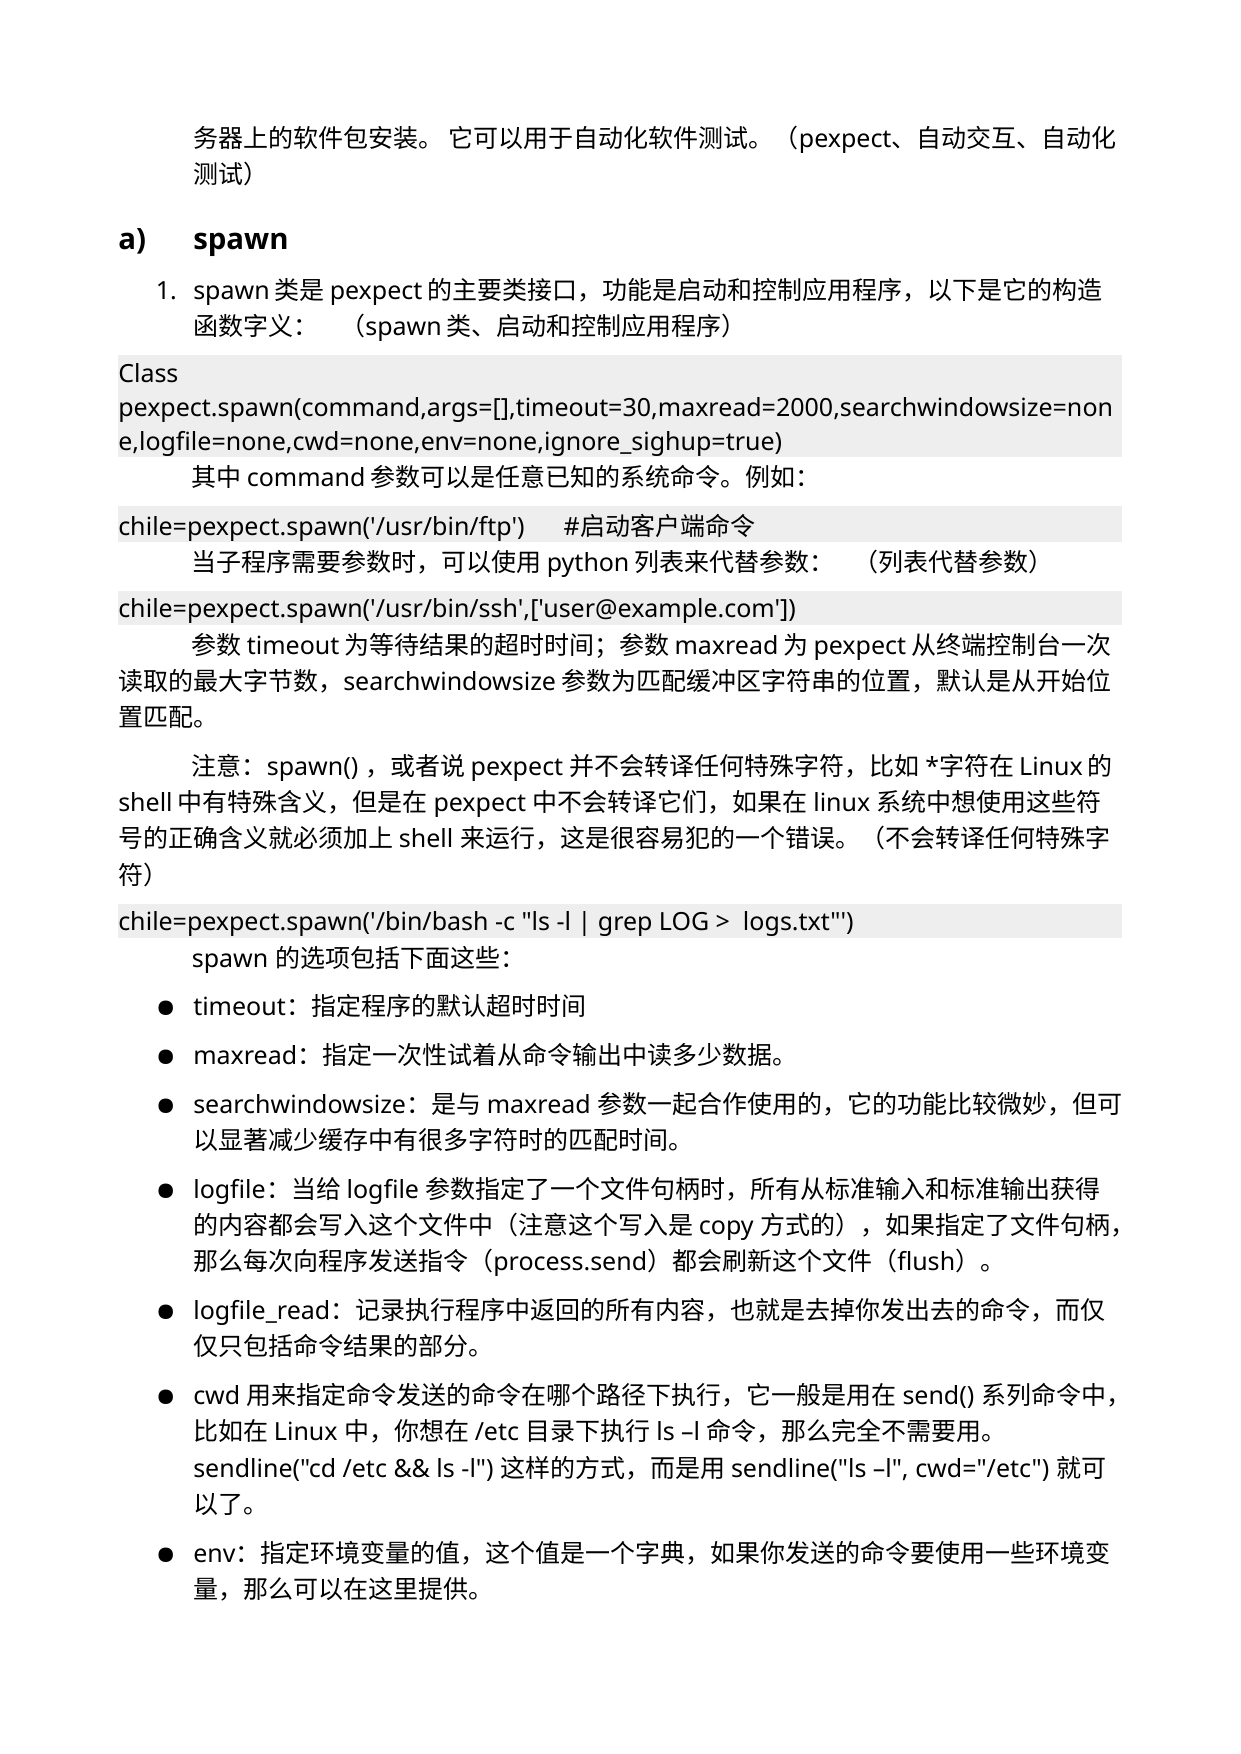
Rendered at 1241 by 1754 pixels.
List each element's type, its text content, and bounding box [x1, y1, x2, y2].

text 当子程序需要参数时，可以使用python列表来代替参数： （列表代替参数） [118, 542, 1122, 579]
text 其中command参数可以是任意已知的系统命令。例如： [118, 457, 1122, 494]
table_header chile=pexpect.spawn('/bin/bash -c "ls -l | grep LOG > logs.txt"') [118, 904, 1122, 938]
list env：指定环境变量的值，这个值是一个字典，如果你发送的命令要使用一些环境变量，那么可以在这里提供。 [156, 1533, 1122, 1606]
list cwd 用来指定命令发送的命令在哪个路径下执行，它一般是用在 send() 系列命令中，比如在 Linux 中，你想在 /etc 目录下执行 ls –l 命令，那么完全不需要用。 sendline("cd /etc && ls -l") 这样的方式，而是用 sendline("ls –l", cwd="/etc") 就可以了。 [156, 1376, 1122, 1521]
table_header chile=pexpect.spawn('/usr/bin/ftp') #启动客户端命令 [118, 506, 1122, 542]
list maxread：指定一次性试着从命令输出中读多少数据。 [156, 1036, 1122, 1072]
list searchwindowsize：是与 maxread 参数一起合作使用的，它的功能比较微妙，但可以显著减少缓存中有很多字符时的匹配时间。 [156, 1084, 1122, 1157]
text spawn 的选项包括下面这些： [118, 938, 1122, 974]
list spawn类是pexpect的主要类接口，功能是启动和控制应用程序，以下是它的构造函数字义： （spawn类、启动和控制应用程序） [156, 270, 1122, 343]
list logfile：当给 logfile 参数指定了一个文件句柄时，所有从标准输入和标准输出获得的内容都会写入这个文件中（注意这个写入是 copy 方式的），如果指定了文件句柄，那么每次向程序发送指令（process.send）都会刷新这个文件（flush）。 [156, 1169, 1122, 1278]
table_header Class pexpect.spawn(command,args=[],timeout=30,maxread=2000,searchwindowsize=none,logfile=none,cwd=none,env=none,ignore_sighup=true) [118, 355, 1122, 457]
list timeout：指定程序的默认超时时间 [156, 987, 1122, 1023]
list 务器上的软件包安装。 它可以用于自动化软件测试。（pexpect、自动交互、自动化测试） [156, 118, 1122, 191]
list logfile_read：记录执行程序中返回的所有内容，也就是去掉你发出去的命令，而仅仅只包括命令结果的部分。 [156, 1291, 1122, 1363]
text 参数timeout为等待结果的超时时间；参数maxread为pexpect从终端控制台一次读取的最大字节数，searchwindowsize参数为匹配缓冲区字符串的位置，默认是从开始位置匹配。 [118, 625, 1122, 734]
text 注意：spawn() ，或者说 pexpect 并不会转译任何特殊字符，比如 *字符在Linux的shell中有特殊含义，但是在 pexpect 中不会转译它们，如果在 linux 系统中想使用这些符号的正确含义就必须加上 shell 来运行，这是很容易犯的一个错误。（不会转译任何特殊字符） [118, 746, 1122, 891]
subtitle spawn [118, 218, 1122, 258]
table_header chile=pexpect.spawn('/usr/bin/ssh',['user@example.com']) [118, 591, 1122, 625]
